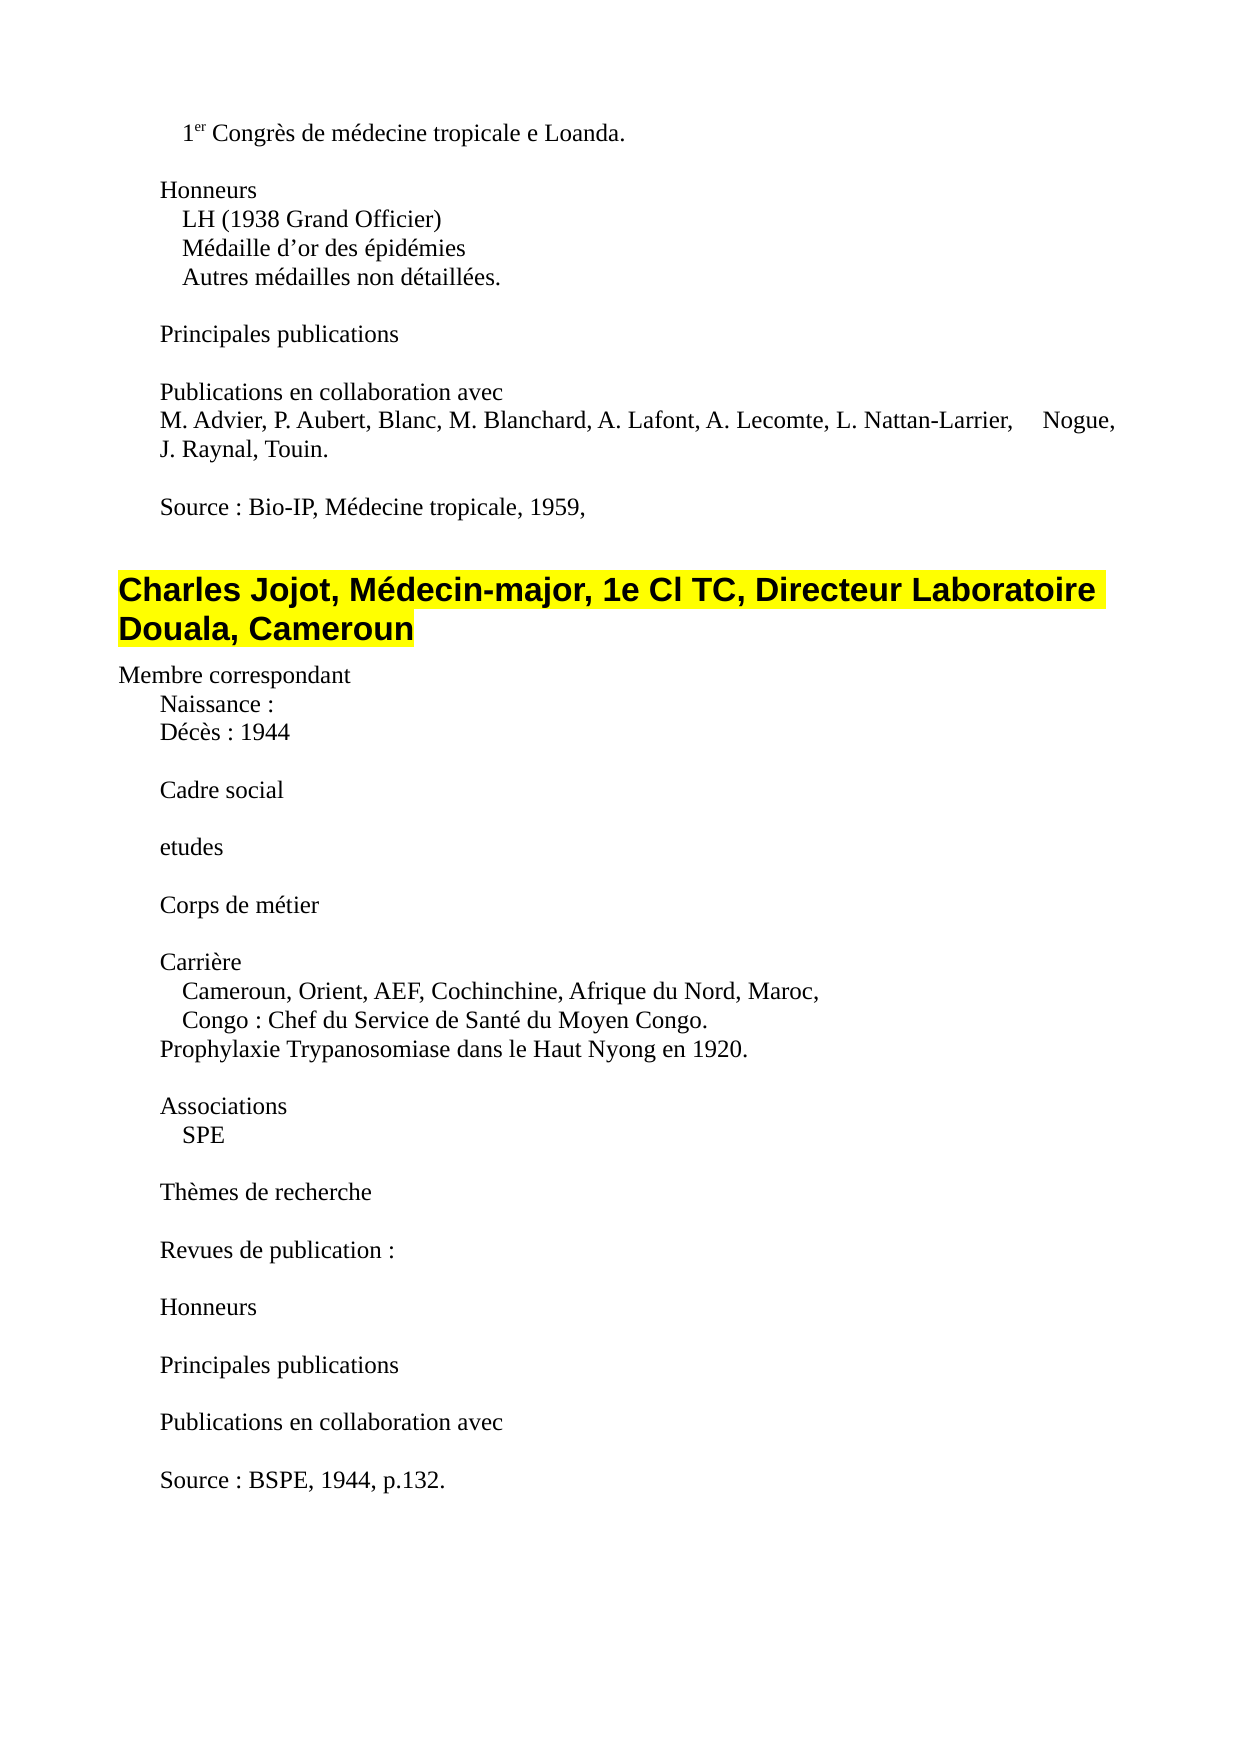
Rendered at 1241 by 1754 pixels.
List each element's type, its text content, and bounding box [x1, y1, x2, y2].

text etudes [159, 832, 1122, 861]
text Principales publications [159, 1350, 1122, 1379]
text Honneurs [159, 1292, 1122, 1321]
text Médaille d’or des épidémies [159, 233, 1122, 262]
text Carrière [159, 947, 1122, 976]
text Revues de publication : [159, 1235, 1122, 1264]
text Congo : Chef du Service de Santé du Moyen Congo. [159, 1005, 1122, 1034]
text Membre correspondant [118, 660, 1122, 689]
text Associations [159, 1091, 1122, 1120]
text Publications en collaboration avec [159, 1407, 1122, 1436]
text Cameroun, Orient, AEF, Cochinchine, Afrique du Nord, Maroc, [159, 976, 1122, 1005]
text Thèmes de recherche [159, 1177, 1122, 1206]
text 1er Congrès de médecine tropicale e Loanda. [159, 118, 1122, 147]
text Décès : 1944 [159, 717, 1122, 746]
text SPE [159, 1120, 1122, 1149]
text Source : Bio-IP, Médecine tropicale, 1959, [159, 492, 1122, 521]
text Honneurs [159, 176, 1122, 204]
text Principales publications [159, 319, 1122, 348]
text Publications en collaboration avec [159, 377, 1122, 406]
text LH (1938 Grand Officier) [159, 204, 1122, 233]
text Naissance : [159, 689, 1122, 717]
text Corps de métier [159, 890, 1122, 919]
text Autres médailles non détaillées. [159, 262, 1122, 291]
text Cadre social [159, 775, 1122, 804]
text Source : BSPE, 1944, p.132. [159, 1465, 1122, 1494]
text Prophylaxie Trypanosomiase dans le Haut Nyong en 1920. [159, 1034, 1122, 1062]
text M. Advier, P. Aubert, Blanc, M. Blanchard, A. Lafont, A. Lecomte, L. Nattan-Larrier, Nogue, J. Raynal, Touin. [159, 406, 1122, 463]
subtitle Charles Jojot, Médecin-major, 1e Cl TC, Directeur Laboratoire Douala, Cameroun [414, 570, 1122, 647]
